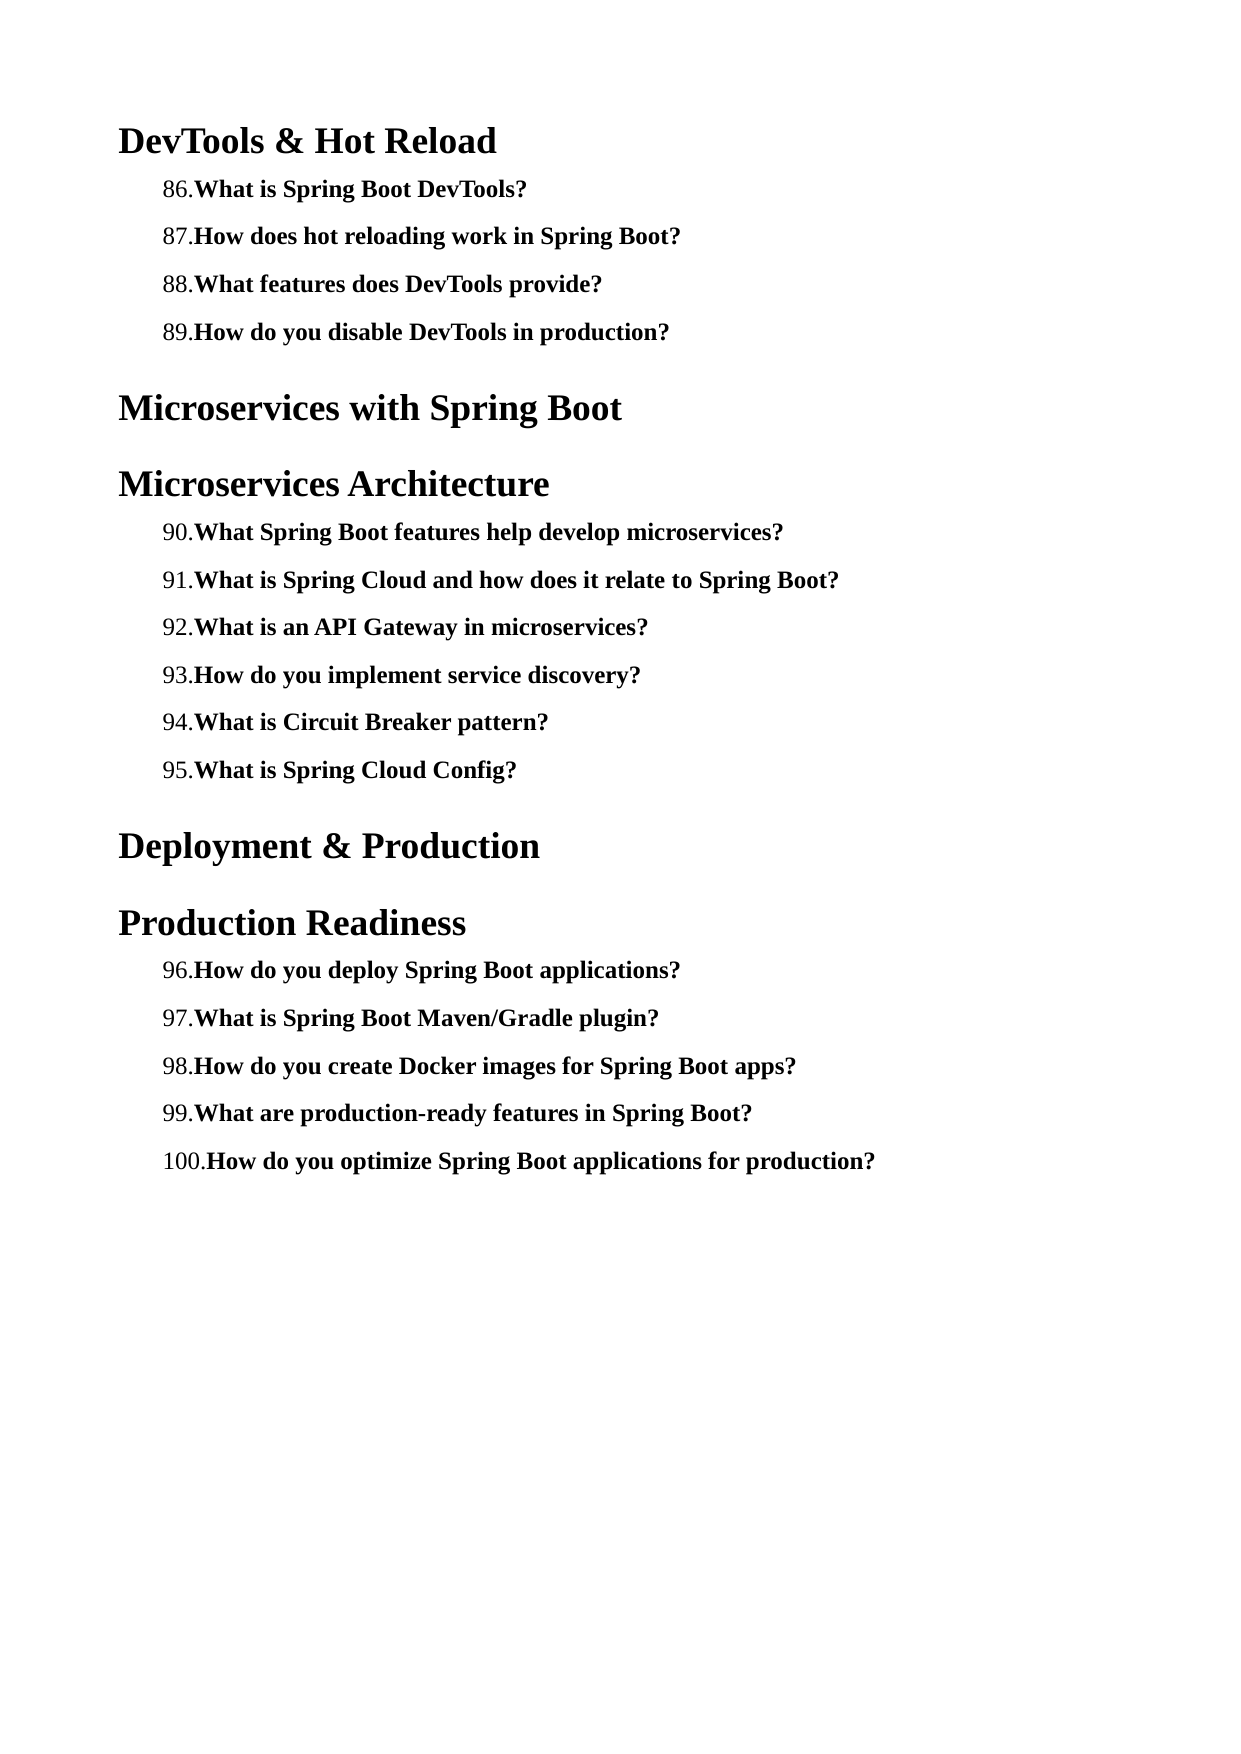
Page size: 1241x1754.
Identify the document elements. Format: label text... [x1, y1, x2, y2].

subtitle Microservices Architecture [118, 461, 1122, 504]
list What is an API Gateway in microservices? [162, 612, 1122, 641]
subtitle Deployment & Production [118, 823, 1122, 867]
list What is Spring Cloud Config? [162, 755, 1122, 784]
list What are production-ready features in Spring Boot? [162, 1098, 1122, 1127]
list How do you create Docker images for Spring Boot apps? [162, 1051, 1122, 1079]
list What Spring Boot features help develop microservices? [162, 517, 1122, 546]
list What is Spring Boot Maven/Gradle plugin? [162, 1003, 1122, 1032]
list What is Spring Cloud and how does it relate to Spring Boot? [162, 565, 1122, 593]
list What is Spring Boot DevTools? [162, 174, 1122, 202]
list How do you deploy Spring Boot applications? [162, 956, 1122, 984]
list How do you optimize Spring Boot applications for production? [162, 1146, 1122, 1175]
list How do you disable DevTools in production? [162, 317, 1122, 345]
list What is Circuit Breaker pattern? [162, 707, 1122, 736]
list How do you implement service discovery? [162, 660, 1122, 689]
subtitle Microservices with Spring Boot [118, 385, 1122, 428]
subtitle DevTools & Hot Reload [118, 118, 1122, 161]
subtitle Production Readiness [118, 900, 1122, 943]
list What features does DevTools provide? [162, 269, 1122, 298]
list How does hot reloading work in Spring Boot? [162, 221, 1122, 250]
